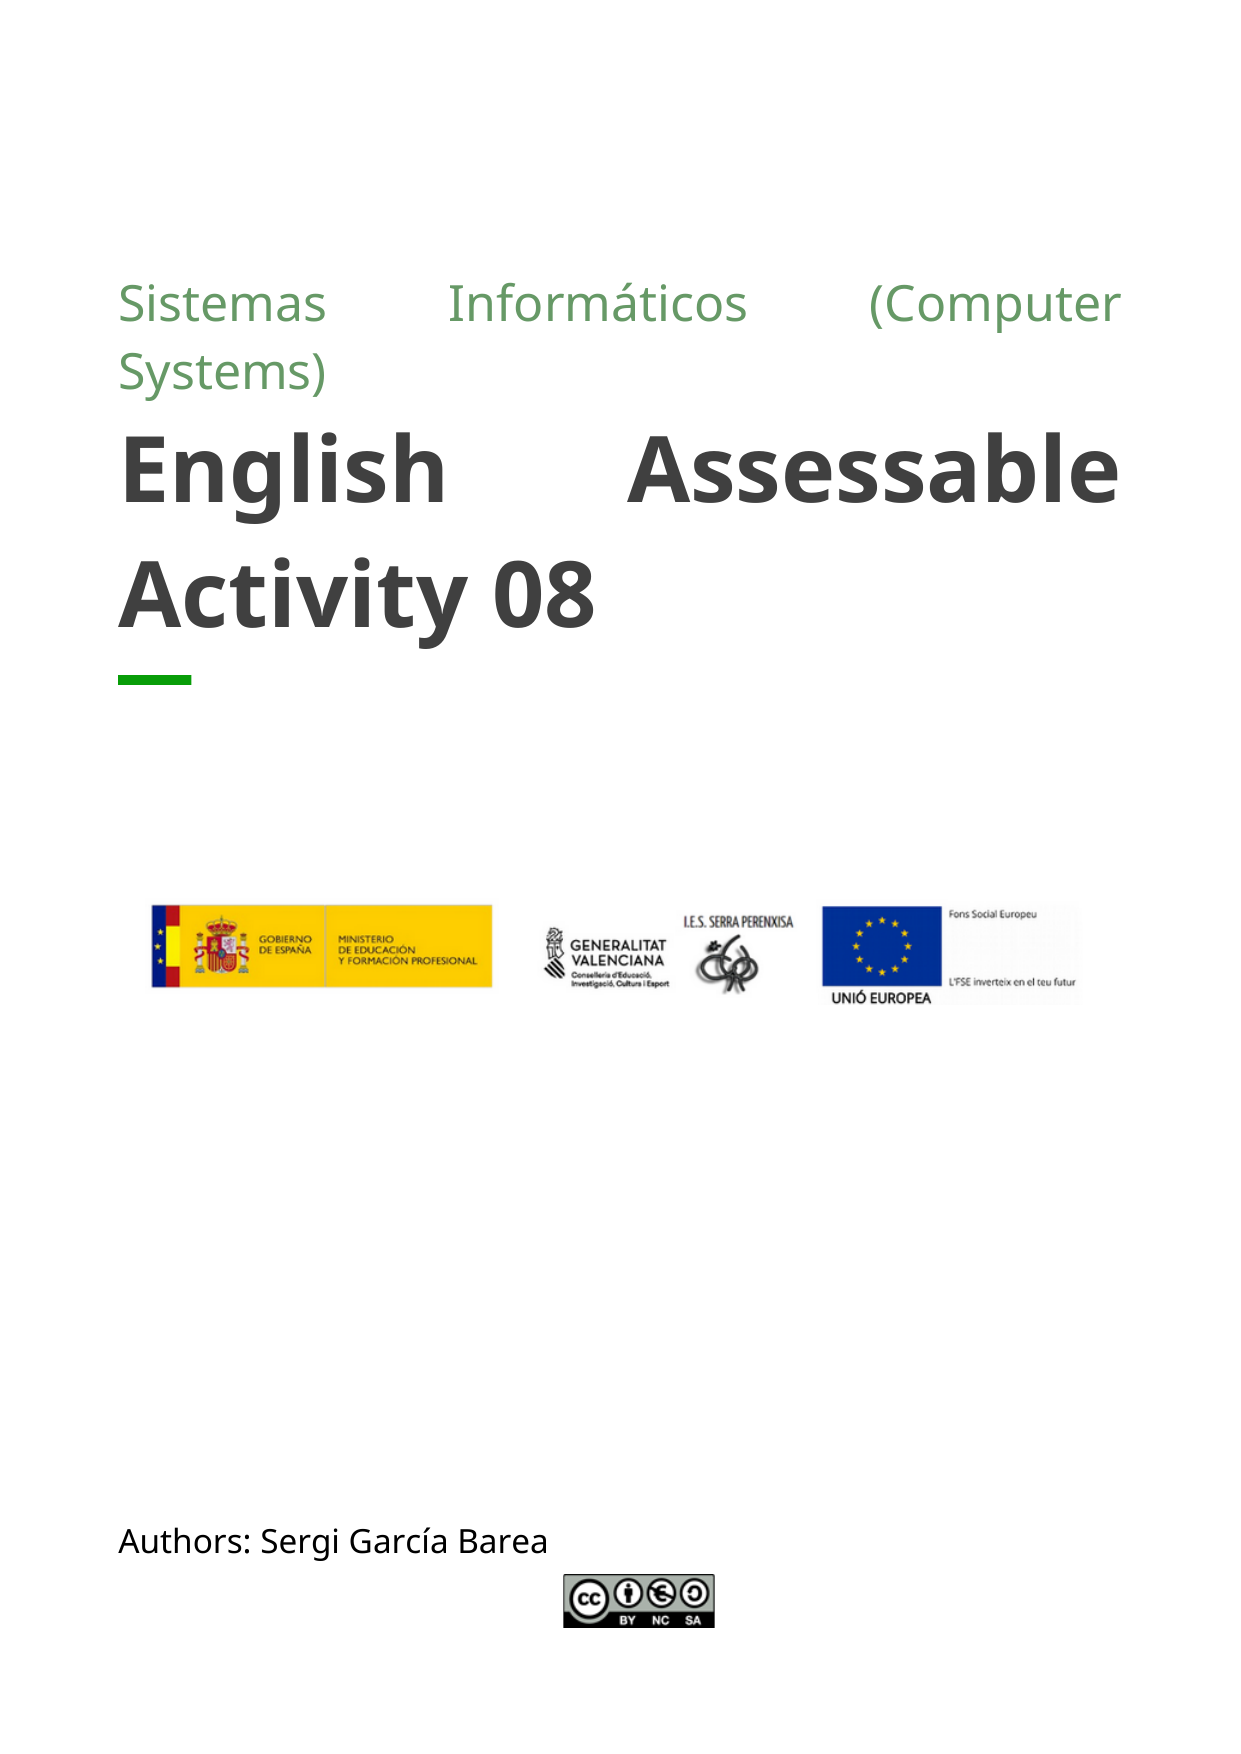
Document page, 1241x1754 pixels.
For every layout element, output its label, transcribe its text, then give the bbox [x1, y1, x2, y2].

title Sistemas Informáticos (Computer Systems) English Assessable Activity 08 [118, 268, 1122, 654]
picture [118, 885, 1123, 1005]
text Authors: Sergi García Barea [118, 1517, 1122, 1563]
picture [118, 675, 192, 685]
picture [563, 1574, 715, 1628]
